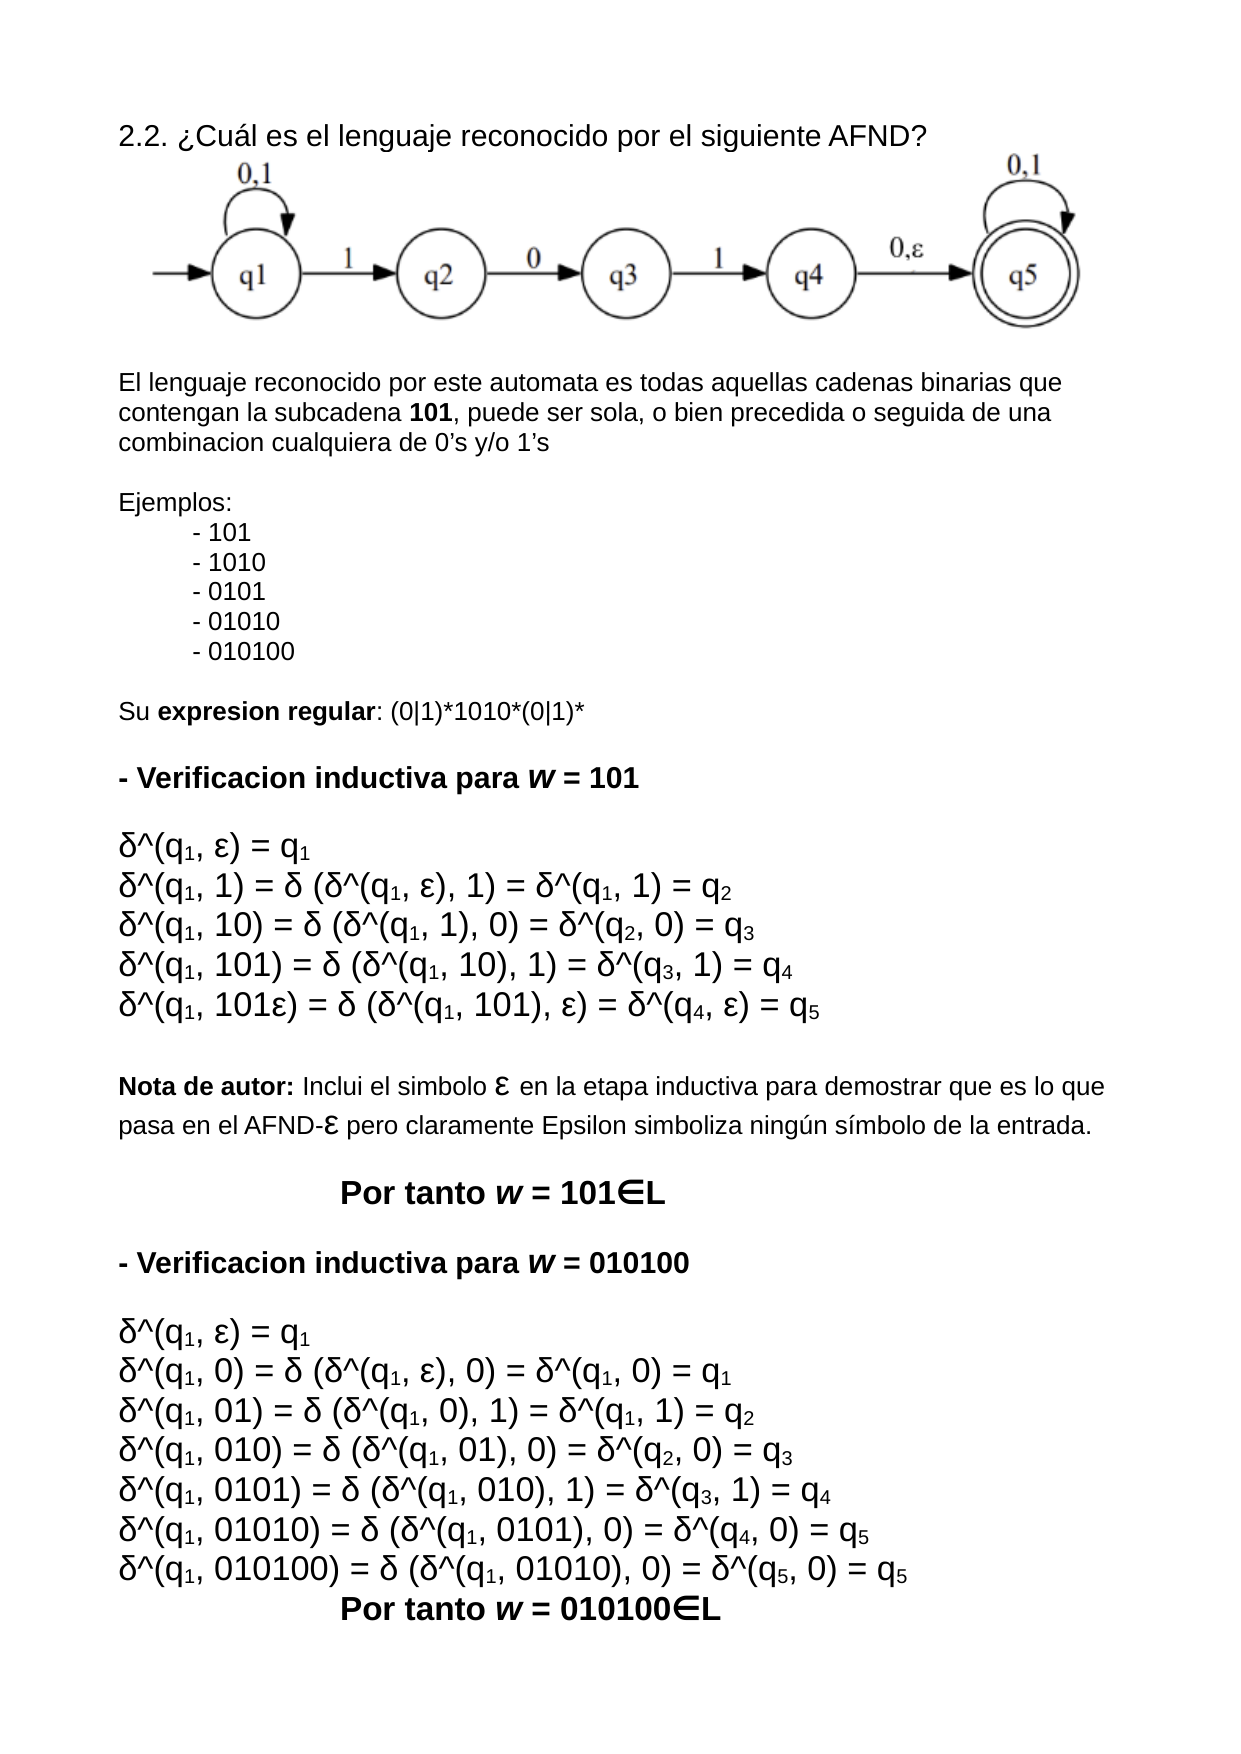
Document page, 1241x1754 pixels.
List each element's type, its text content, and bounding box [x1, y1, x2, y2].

text Nota de autor: Inclui el simbolo ε en la etapa inductiva para demostrar que es lo que pasa en el AFND-ε pero claramente Epsilon simboliza ningún símbolo de la entrada. [118, 1063, 1122, 1142]
text δ^(q1, 10) = δ (δ^(q1, 1), 0) = δ^(q2, 0) = q3 [118, 904, 1122, 944]
picture [145, 152, 1096, 338]
text δ^(q1, ε) = q1 [118, 1311, 1122, 1350]
text - 010100 [118, 636, 1122, 666]
text 2.2. ¿Cuál es el lenguaje reconocido por el siguiente AFND? [118, 118, 1122, 153]
text δ^(q1, 0101) = δ (δ^(q1, 010), 1) = δ^(q3, 1) = q4 [118, 1469, 1122, 1509]
text δ^(q1, 01) = δ (δ^(q1, 0), 1) = δ^(q1, 1) = q2 [118, 1390, 1122, 1429]
text - Verificacion inductiva para w = 101 [118, 756, 1122, 795]
text δ^(q1, 101ε) = δ (δ^(q1, 101), ε) = δ^(q4, ε) = q5 [118, 984, 1122, 1023]
text δ^(q1, 0) = δ (δ^(q1, ε), 0) = δ^(q1, 0) = q1 [118, 1350, 1122, 1390]
text δ^(q1, 1) = δ (δ^(q1, ε), 1) = δ^(q1, 1) = q2 [118, 865, 1122, 904]
text δ^(q1, 010) = δ (δ^(q1, 01), 0) = δ^(q2, 0) = q3 [118, 1429, 1122, 1469]
text - 0101 [118, 576, 1122, 606]
text Por tanto w = 010100∈L [118, 1588, 1122, 1627]
text δ^(q1, ε) = q1 [118, 825, 1122, 865]
text - 01010 [118, 606, 1122, 636]
text Ejemplos: [118, 487, 1122, 517]
text - Verificacion inductiva para w = 010100 [118, 1241, 1122, 1281]
text El lenguaje reconocido por este automata es todas aquellas cadenas binarias que contengan la subcadena 101, puede ser sola, o bien precedida o seguida de una combinacion cualquiera de 0’s y/o 1’s [118, 367, 1122, 457]
text Por tanto w = 101∈L [118, 1172, 1122, 1211]
text δ^(q1, 01010) = δ (δ^(q1, 0101), 0) = δ^(q4, 0) = q5 [118, 1509, 1122, 1548]
text δ^(q1, 101) = δ (δ^(q1, 10), 1) = δ^(q3, 1) = q4 [118, 944, 1122, 984]
text - 1010 [118, 547, 1122, 576]
text δ^(q1, 010100) = δ (δ^(q1, 01010), 0) = δ^(q5, 0) = q5 [118, 1548, 1122, 1588]
text - 101 [118, 517, 1122, 547]
text Su expresion regular: (0|1)*1010*(0|1)* [118, 696, 1122, 726]
